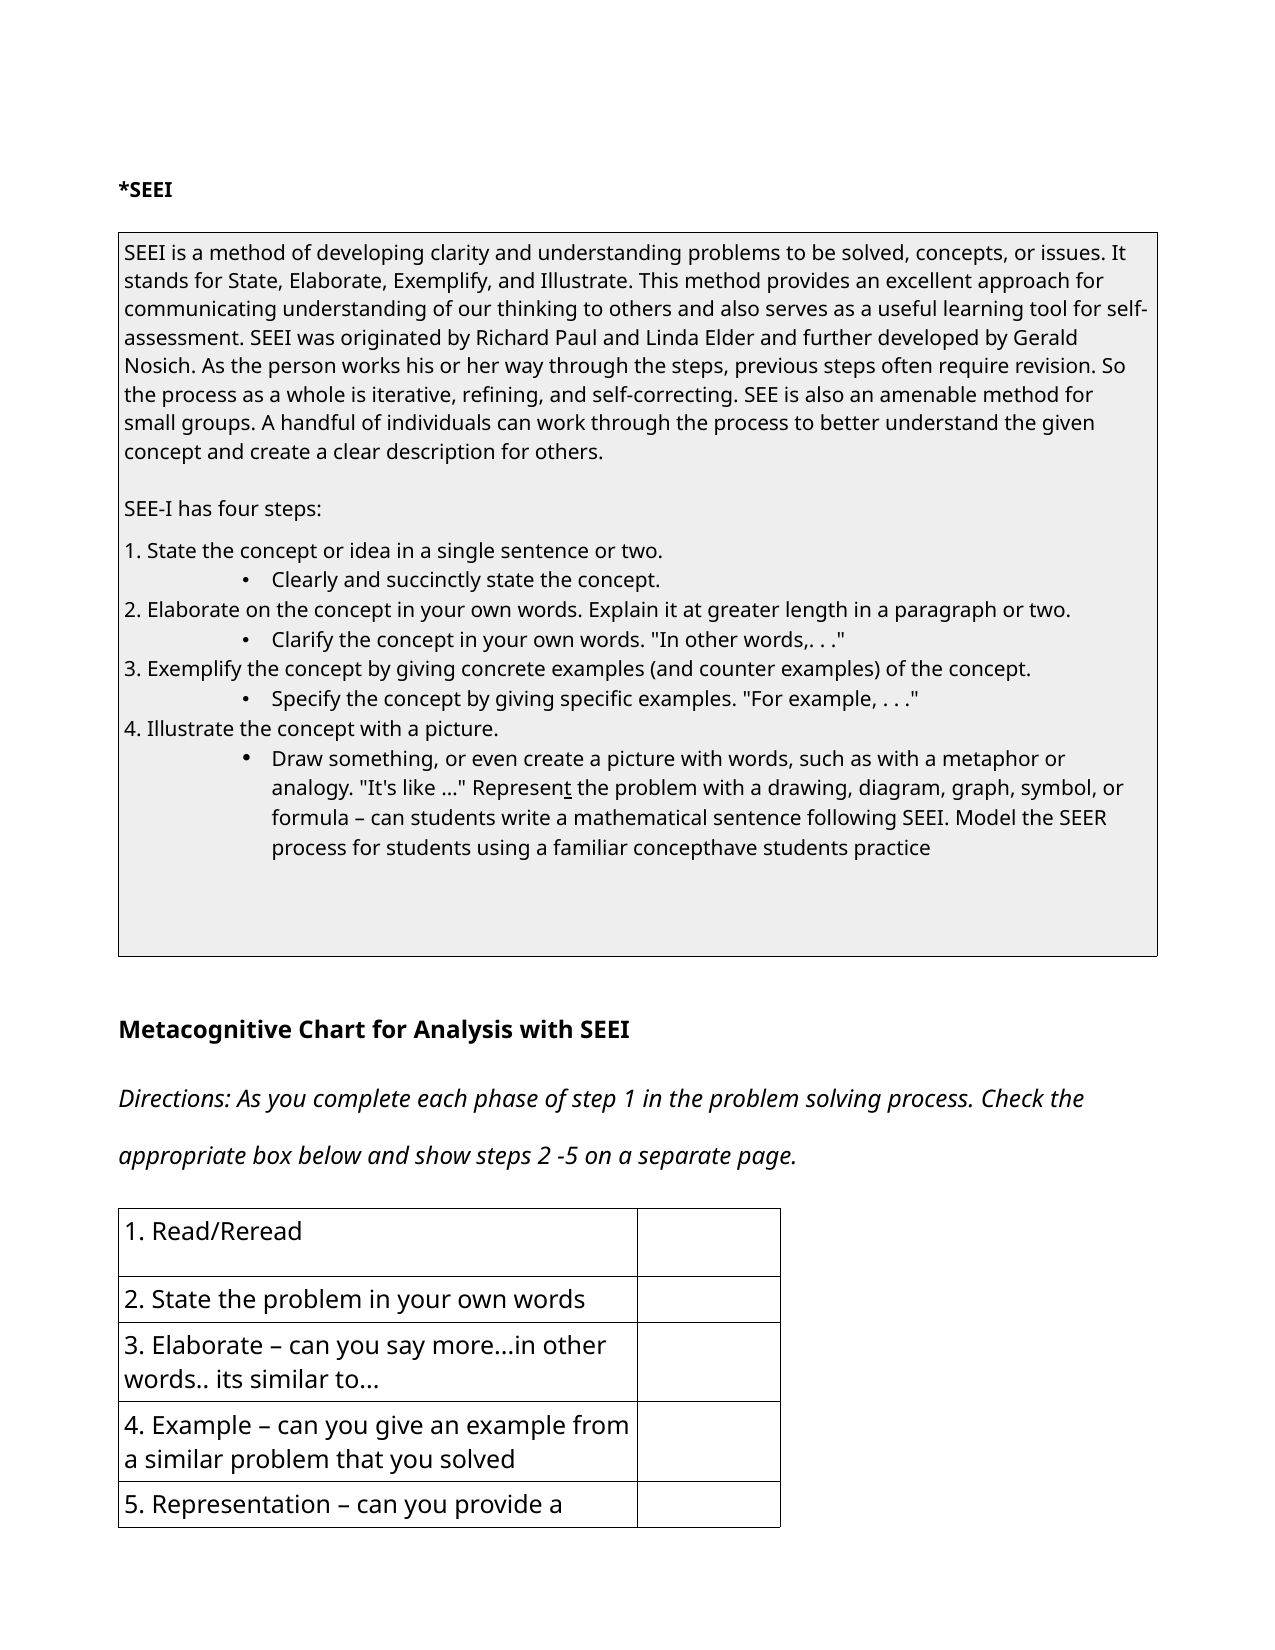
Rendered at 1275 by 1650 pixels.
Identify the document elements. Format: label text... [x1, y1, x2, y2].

table_cell [638, 1482, 780, 1527]
text Metacognitive Chart for Analysis with SEEI [118, 1012, 1157, 1069]
text Directions: As you complete each phase of step 1 in the problem solving process. Check the appropriate box below and show steps 2 -5 on a separate page. [118, 1082, 1157, 1195]
text *SEEI [118, 175, 1157, 203]
table_header SEEI is a method of developing clarity and understanding problems to be solved, concepts, or issues. It stands for State, Elaborate, Exemplify, and Illustrate. This method provides an excellent approach for communicating understanding of our thinking to others and also serves as a useful learning tool for self-assessment. SEEI was originated by Richard Paul and Linda Elder and further developed by Gerald Nosich. As the person works his or her way through the steps, previous steps often require revision. So the process as a whole is iterative, refining, and self-correcting. SEE is also an amenable method for small groups. A handful of individuals can work through the process to better understand the given concept and create a clear description for others. SEE-I has four steps: 1. State the concept or idea in a single sentence or two. Clearly and succinctly state the concept. 2. Elaborate on the concept in your own words. Explain it at greater length in a paragraph or two. Clarify the concept in your own words. "In other words,. . ." 3. Exemplify the concept by giving concrete examples (and counter examples) of the concept. Specify the concept by giving specific examples. "For example, . . ." 4. Illustrate the concept with a picture. Draw something, or even create a picture with words, such as with a metaphor or analogy. "It's like …" Represent the problem with a drawing, diagram, graph, symbol, or formula – can students write a mathematical sentence following SEEI. Model the SEER process for students using a familiar concepthave students practice [119, 233, 1157, 956]
table_header [638, 1209, 780, 1276]
table_header 1. Read/Reread [119, 1209, 637, 1276]
table_cell 2. State the problem in your own words [119, 1277, 637, 1322]
table_cell [638, 1277, 780, 1322]
table_cell [638, 1323, 780, 1401]
table_cell 4. Example – can you give an example from a similar problem that you solved [119, 1402, 637, 1481]
table_cell 5. Representation – can you provide a [119, 1482, 637, 1527]
table_cell [638, 1402, 780, 1481]
table_cell 3. Elaborate – can you say more...in other words.. its similar to... [119, 1323, 637, 1401]
